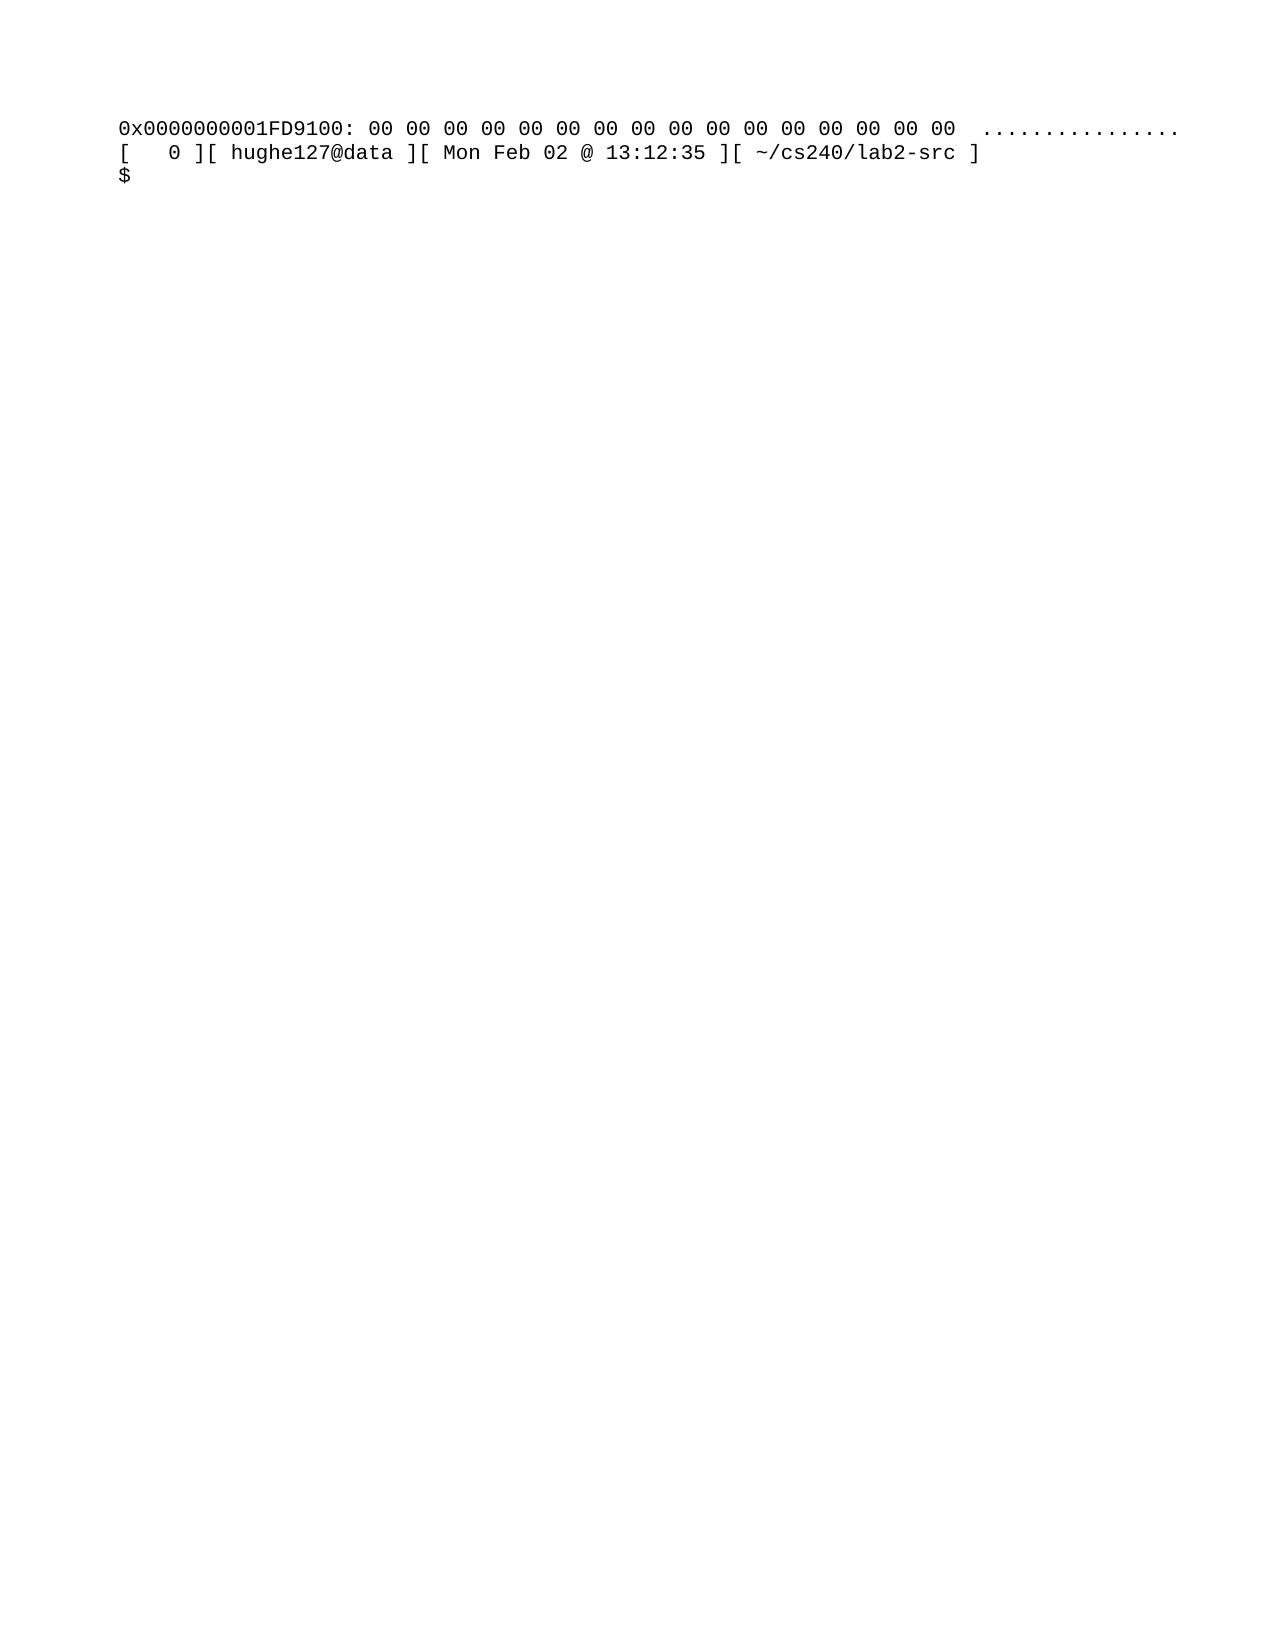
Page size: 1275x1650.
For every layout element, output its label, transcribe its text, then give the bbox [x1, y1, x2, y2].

text 0x0000000001FD9100: 00 00 00 00 00 00 00 00 00 00 00 00 00 00 00 00 ................ [118, 118, 1245, 142]
text [ 0 ][ hughe127@data ][ Mon Feb 02 @ 13:12:35 ][ ~/cs240/lab2-src ] [118, 142, 1245, 165]
text $ [118, 165, 1245, 189]
